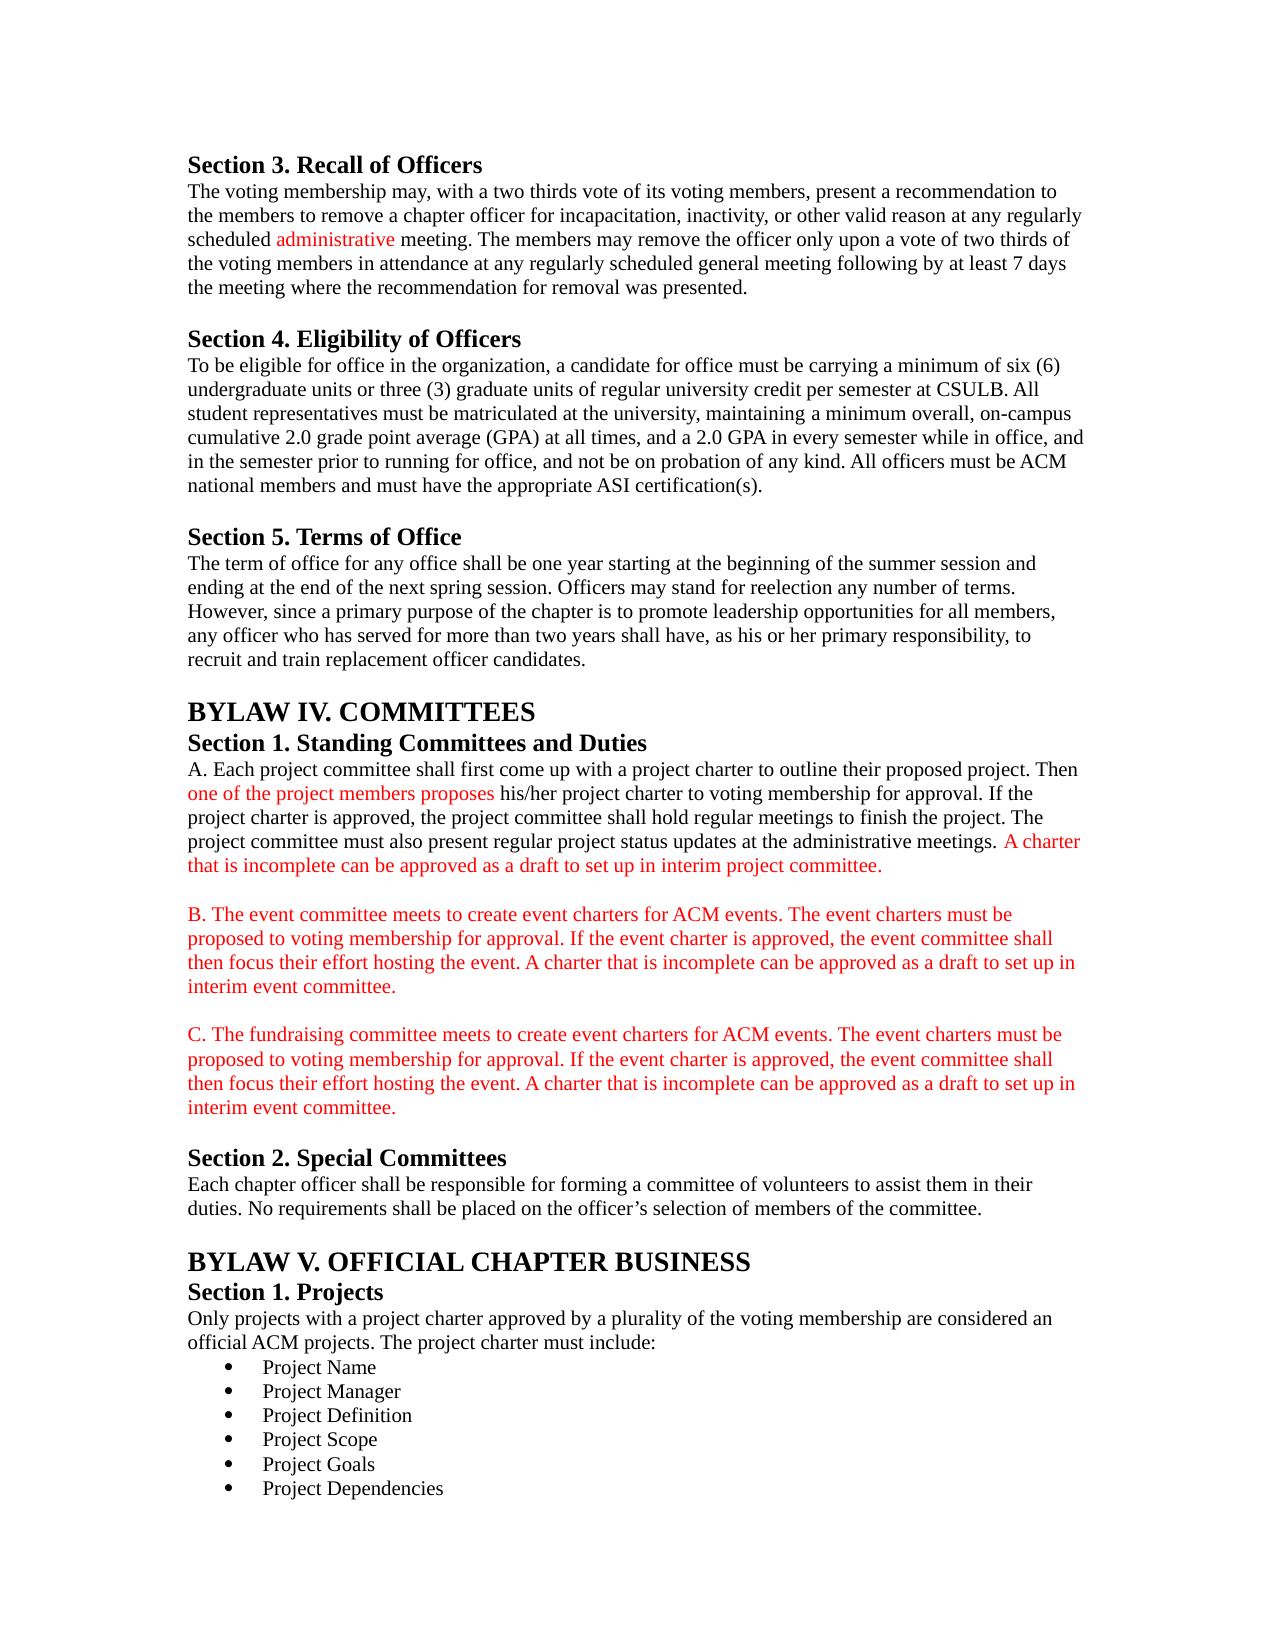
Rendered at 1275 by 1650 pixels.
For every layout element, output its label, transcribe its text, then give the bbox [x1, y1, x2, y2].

text Section 4. Eligibility of Officers [187, 324, 1087, 352]
text Section 1. Standing Committees and Duties [187, 728, 1087, 757]
text BYLAW IV. COMMITTEES [187, 695, 1087, 728]
list Project Manager [225, 1379, 1087, 1403]
list Project Dependencies [225, 1476, 1087, 1500]
text Section 3. Recall of Officers [187, 150, 1087, 179]
text Only projects with a project charter approved by a plurality of the voting membership are considered an official ACM projects. The project charter must include: [187, 1306, 1087, 1354]
text BYLAW V. OFFICIAL CHAPTER BUSINESS [187, 1245, 1087, 1277]
text C. The fundraising committee meets to create event charters for ACM events. The event charters must be proposed to voting membership for approval. If the event charter is approved, the event committee shall then focus their effort hosting the event. A charter that is incomplete can be approved as a draft to set up in interim event committee. [187, 1022, 1087, 1119]
text A. Each project committee shall first come up with a project charter to outline their proposed project. Then one of the project members proposes his/her project charter to voting membership for approval. If the project charter is approved, the project committee shall hold regular meetings to finish the project. The project committee must also present regular project status updates at the administrative meetings. A charter that is incomplete can be approved as a draft to set up in interim project committee. [187, 757, 1087, 877]
list Project Definition [225, 1403, 1087, 1427]
list Project Goals [225, 1452, 1087, 1476]
text B. The event committee meets to create event charters for ACM events. The event charters must be proposed to voting membership for approval. If the event charter is approved, the event committee shall then focus their effort hosting the event. A charter that is incomplete can be approved as a draft to set up in interim event committee. [187, 902, 1087, 998]
text Section 1. Projects [187, 1277, 1087, 1306]
list Project Name [225, 1354, 1087, 1379]
text The voting membership may, with a two thirds vote of its voting members, present a recommendation to the members to remove a chapter officer for incapacitation, inactivity, or other valid reason at any regularly scheduled administrative meeting. The members may remove the officer only upon a vote of two thirds of the voting members in attendance at any regularly scheduled general meeting following by at least 7 days the meeting where the recommendation for removal was presented. [187, 179, 1087, 299]
text The term of office for any office shall be one year starting at the beginning of the summer session and ending at the end of the next spring session. Officers may stand for reelection any number of terms. However, since a primary purpose of the chapter is to promote leadership opportunities for all members, any officer who has served for more than two years shall have, as his or her primary responsibility, to recruit and train replacement officer candidates. [187, 551, 1087, 671]
list Project Scope [225, 1427, 1087, 1451]
text Section 2. Special Committees [187, 1143, 1087, 1172]
text To be eligible for office in the organization, a candidate for office must be carrying a minimum of six (6) undergraduate units or three (3) graduate units of regular university credit per semester at CSULB. All student representatives must be matriculated at the university, maintaining a minimum overall, on-campus cumulative 2.0 grade point average (GPA) at all times, and a 2.0 GPA in every semester while in office, and in the semester prior to running for office, and not be on probation of any kind. All officers must be ACM national members and must have the appropriate ASI certification(s). [187, 353, 1087, 497]
text Section 5. Terms of Office [187, 522, 1087, 550]
text Each chapter officer shall be responsible for forming a committee of volunteers to assist them in their duties. No requirements shall be placed on the officer’s selection of members of the committee. [187, 1172, 1087, 1220]
